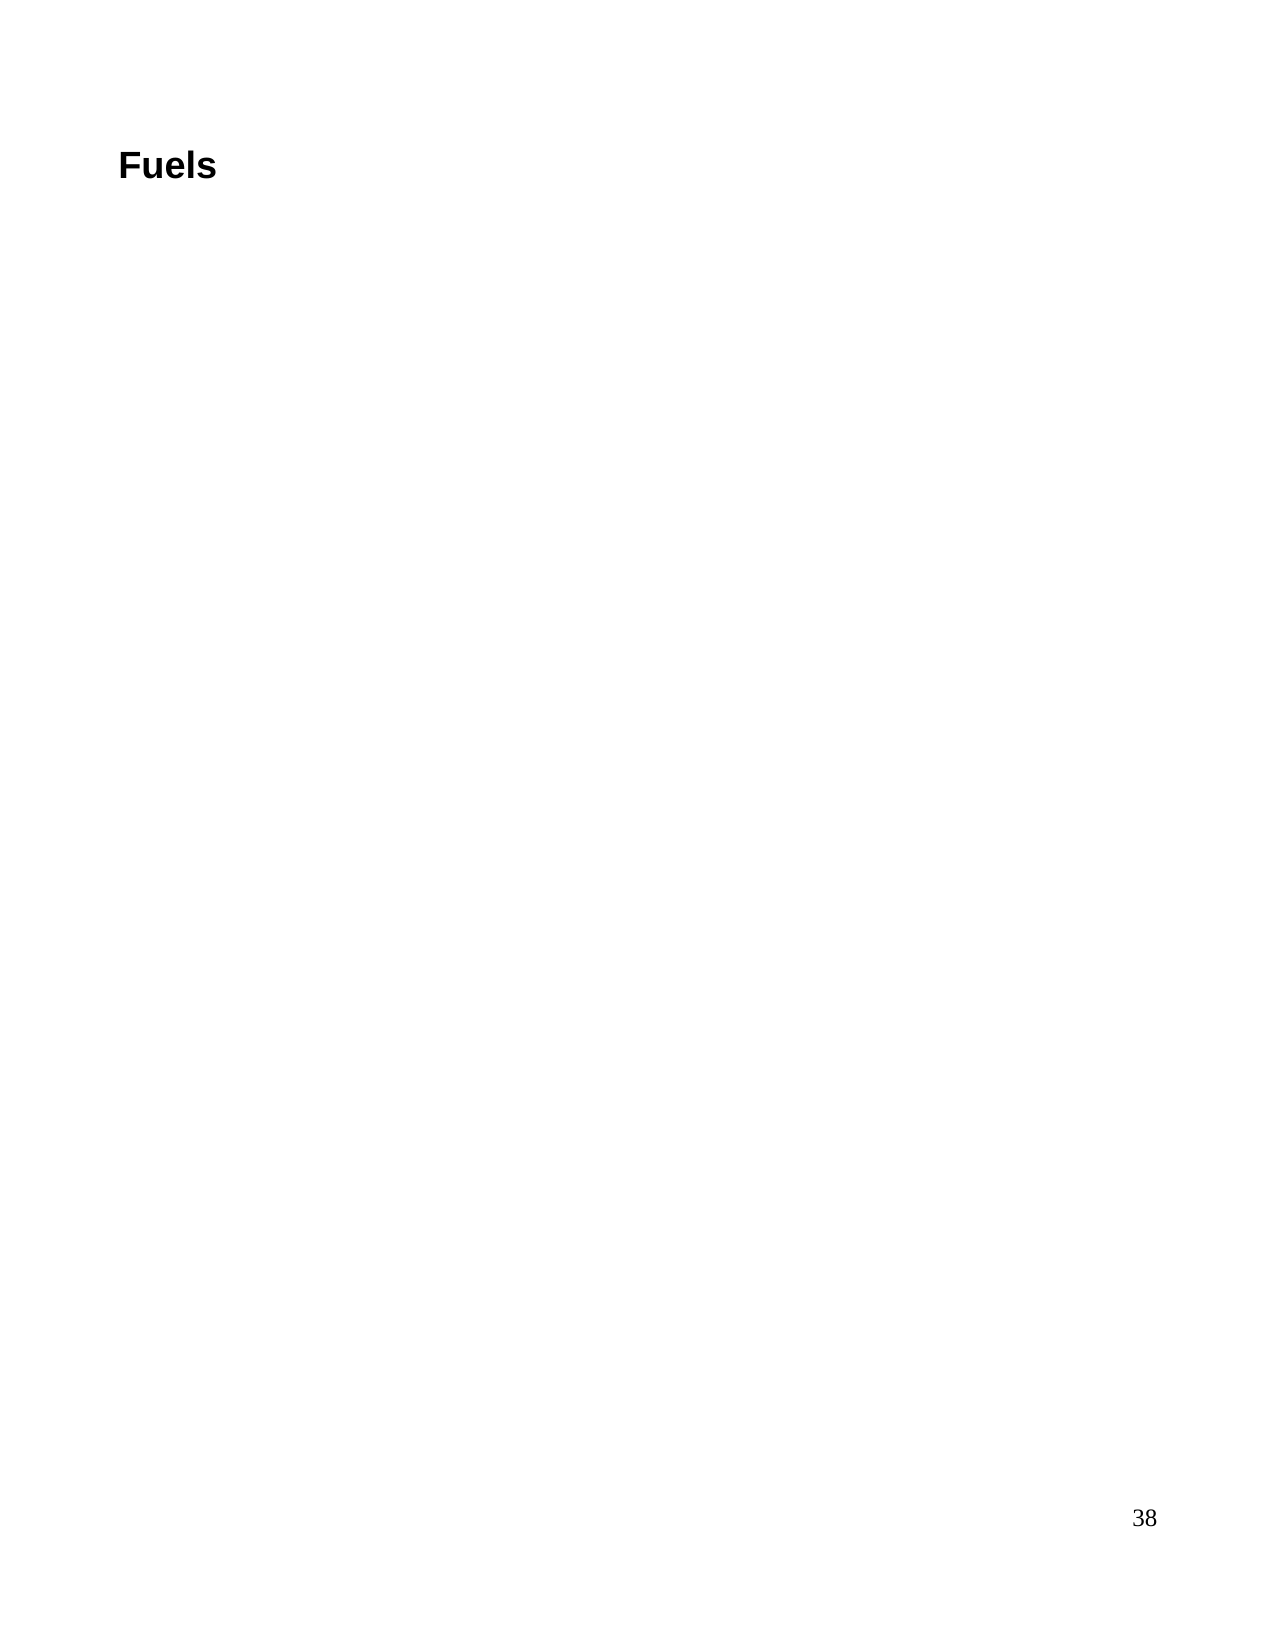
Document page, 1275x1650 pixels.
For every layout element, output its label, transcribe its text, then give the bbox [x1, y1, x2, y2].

subtitle Fuels [118, 143, 1157, 187]
